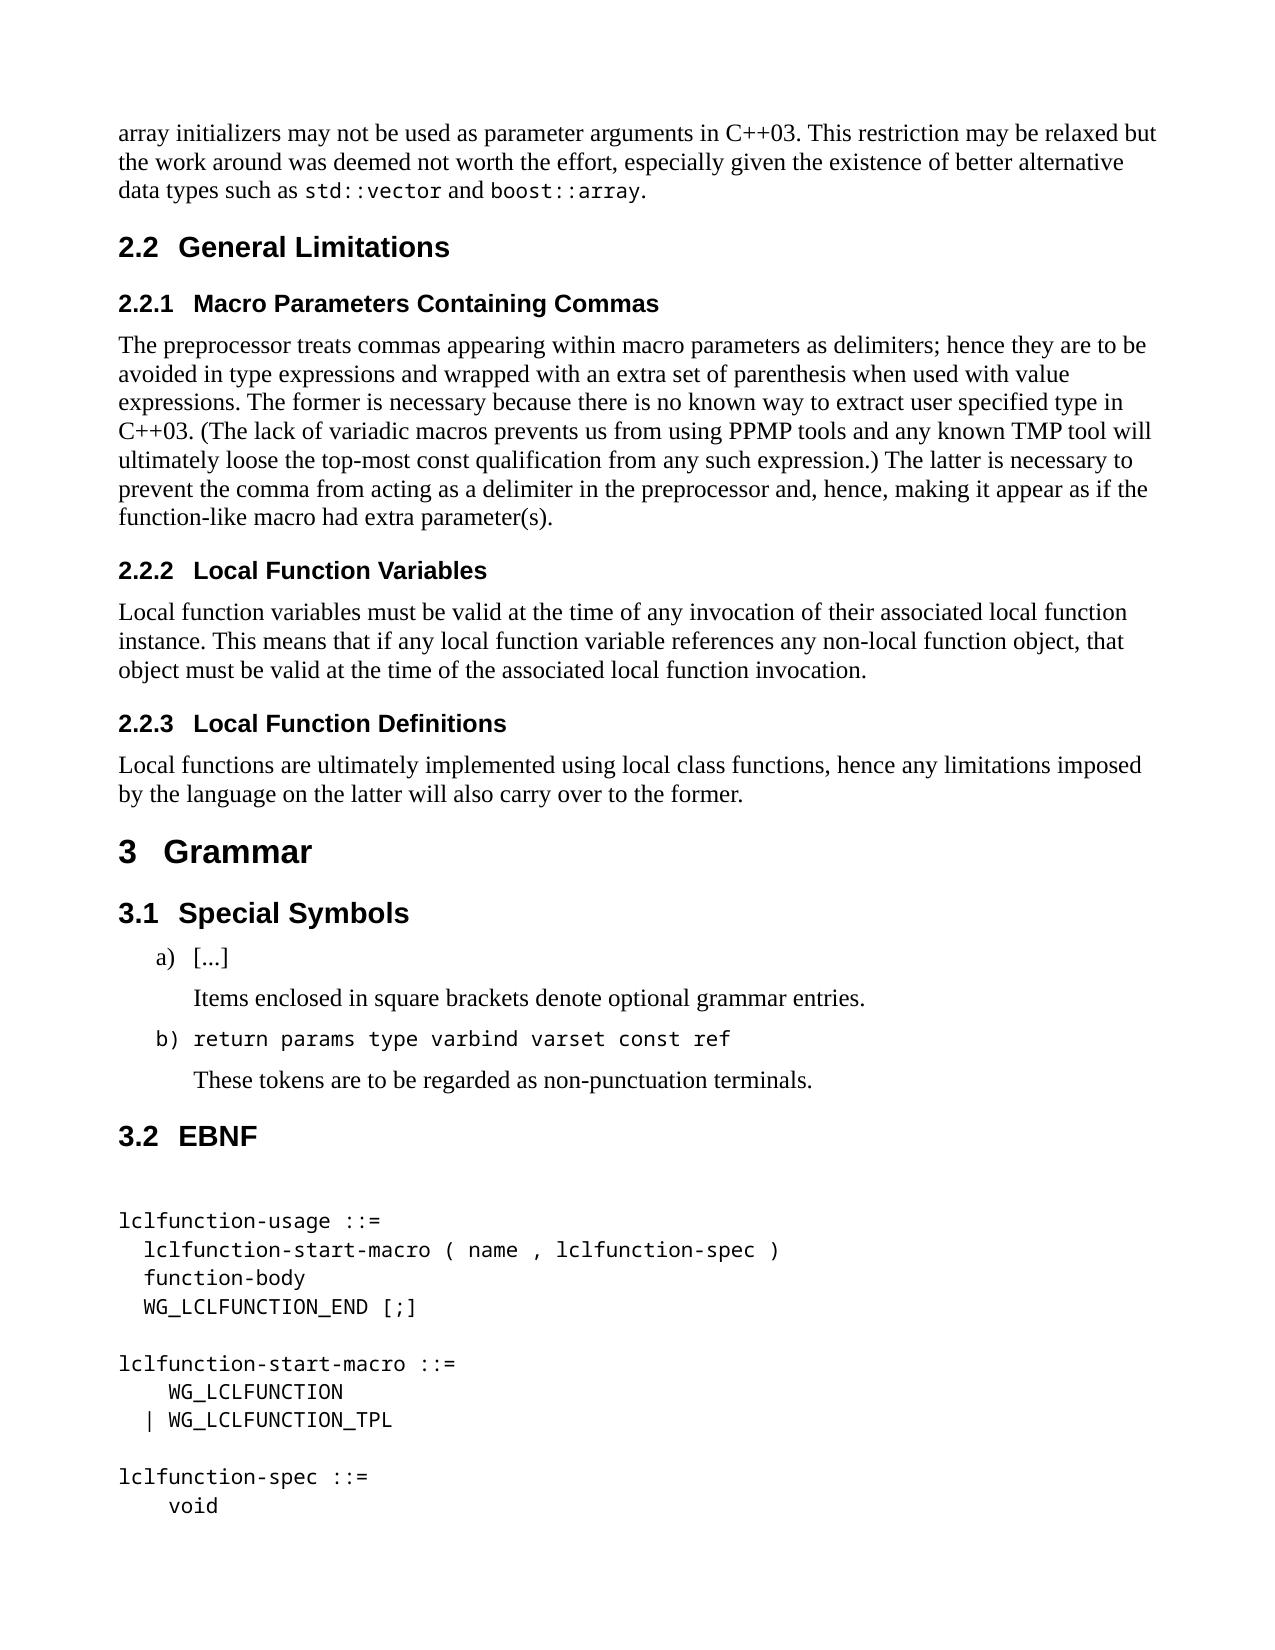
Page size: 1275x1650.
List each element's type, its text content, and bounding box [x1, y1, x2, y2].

list return params type varbind varset const ref [156, 1024, 1157, 1053]
text WG_LCLFUNCTION [118, 1377, 1157, 1406]
list Items enclosed in square brackets denote optional grammar entries. [156, 983, 1157, 1012]
text WG_LCLFUNCTION_END [;] [118, 1292, 1157, 1320]
text lclfunction-usage ::= [118, 1207, 1157, 1235]
text function-body [118, 1263, 1157, 1292]
text lclfunction-spec ::= [118, 1462, 1157, 1491]
subtitle Grammar [118, 832, 1157, 871]
text Local functions are ultimately implemented using local class functions, hence any limitations imposed by the language on the latter will also carry over to the former. [118, 750, 1157, 807]
subtitle Local Function Variables [118, 556, 1157, 585]
subtitle Special Symbols [118, 896, 1157, 929]
list These tokens are to be regarded as non-punctuation terminals. [156, 1066, 1157, 1094]
text lclfunction-start-macro ::= [118, 1349, 1157, 1377]
text array initializers may not be used as parameter arguments in C++03. This restriction may be relaxed but the work around was deemed not worth the effort, especially given the existence of better alternative data types such as std::vector and boost::array. [118, 118, 1157, 205]
text void [118, 1491, 1157, 1519]
text lclfunction-start-macro ( name , lclfunction-spec ) [118, 1235, 1157, 1263]
list [...] [156, 942, 1157, 971]
text | WG_LCLFUNCTION_TPL [118, 1406, 1157, 1434]
subtitle Local Function Definitions [118, 709, 1157, 737]
text The preprocessor treats commas appearing within macro parameters as delimiters; hence they are to be avoided in type expressions and wrapped with an extra set of parenthesis when used with value expressions. The former is necessary because there is no known way to extract user specified type in C++03. (The lack of variadic macros prevents us from using PPMP tools and any known TMP tool will ultimately loose the top-most const qualification from any such expression.) The latter is necessary to prevent the comma from acting as a delimiter in the preprocessor and, hence, making it appear as if the function-like macro had extra parameter(s). [118, 330, 1157, 531]
subtitle General Limitations [118, 230, 1157, 264]
text Local function variables must be valid at the time of any invocation of their associated local function instance. This means that if any local function variable references any non-local function object, that object must be valid at the time of the associated local function invocation. [118, 597, 1157, 684]
subtitle EBNF [118, 1119, 1157, 1153]
subtitle Macro Parameters Containing Commas [118, 289, 1157, 317]
